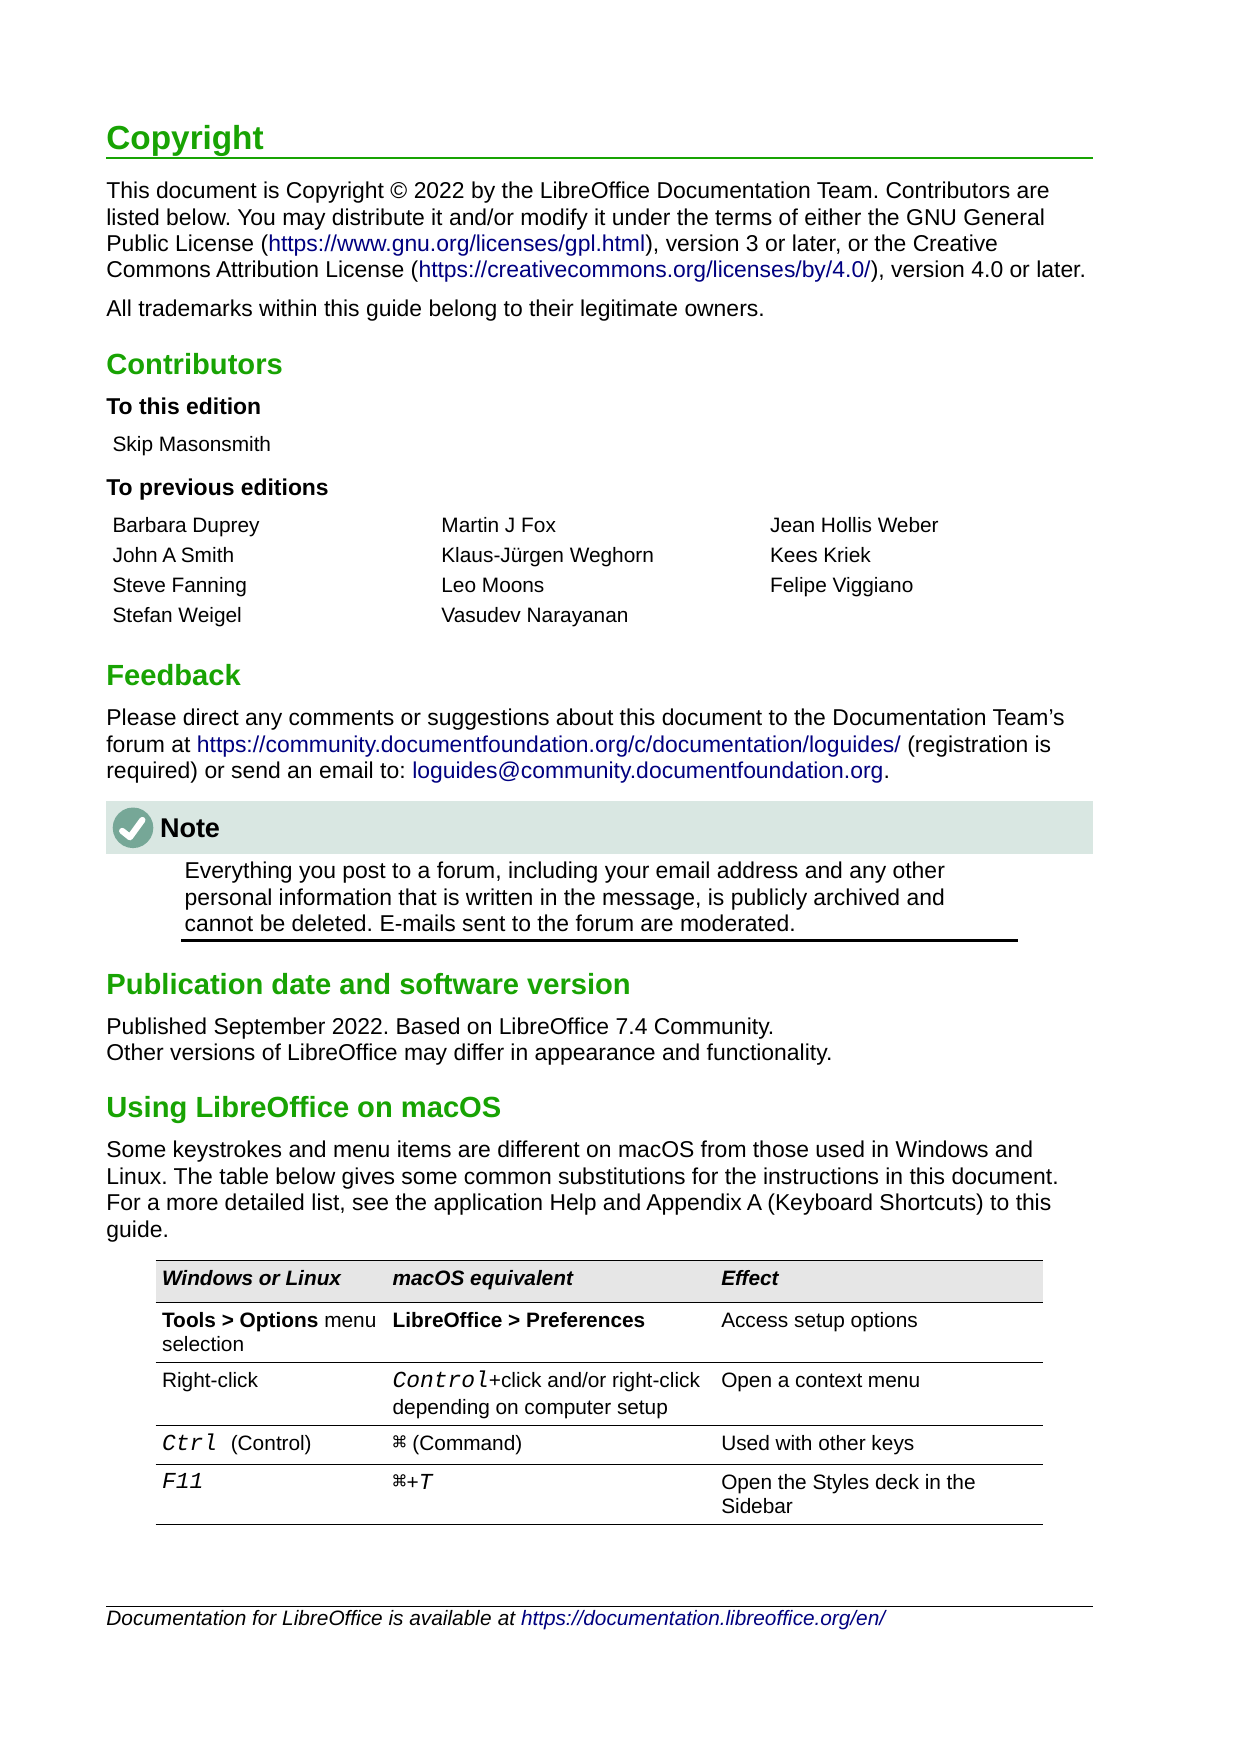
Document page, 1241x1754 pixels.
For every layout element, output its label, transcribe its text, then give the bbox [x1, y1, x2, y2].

text Published September 2022. Based on LibreOffice 7.4 Community. Other versions of LibreOffice may differ in appearance and functionality. [106, 1013, 1093, 1065]
table_cell Right-click [156, 1363, 386, 1425]
table_cell LibreOffice > Preferences [386, 1303, 715, 1362]
text To this edition [106, 393, 1093, 419]
table_header [437, 432, 766, 462]
table_cell Used with other keys [715, 1426, 1043, 1463]
subtitle Publication date and software version [106, 967, 1093, 1000]
table_cell Open the Styles deck in the Sidebar [715, 1465, 1043, 1524]
subtitle Using LibreOffice on macOS [106, 1090, 1093, 1124]
table_cell F11 [156, 1465, 386, 1524]
table_cell Kees Kriek [764, 543, 1093, 573]
table_cell Leo Moons [435, 573, 764, 603]
table_header Windows or Linux [156, 1261, 386, 1302]
table_header macOS equivalent [386, 1261, 715, 1302]
text To previous editions [106, 473, 1093, 500]
table_cell Open a context menu [715, 1363, 1043, 1425]
table_cell Tools > Options menu selection [156, 1303, 386, 1362]
text Everything you post to a forum, including your email address and any other personal information that is written in the message, is publicly archived and cannot be deleted. E-mails sent to the forum are moderated. [181, 854, 1018, 939]
table_cell Steve Fanning [106, 573, 435, 603]
table_cell Felipe Viggiano [764, 573, 1093, 603]
text All trademarks within this guide belong to their legitimate owners. [106, 295, 1093, 322]
table_cell Ctrl (Control) [156, 1426, 386, 1463]
table_cell Klaus-Jürgen Weghorn [435, 543, 764, 573]
table_header Jean Hollis Weber [764, 513, 1093, 543]
table_cell John A Smith [106, 543, 435, 573]
subtitle Copyright [106, 118, 1093, 157]
table_header Martin J Fox [435, 513, 764, 543]
table_cell ⌘+T [386, 1465, 715, 1524]
subtitle Feedback [106, 658, 1093, 692]
table_header Effect [715, 1261, 1043, 1302]
table_cell Vasudev Narayanan [435, 603, 764, 633]
table_cell Stefan Weigel [106, 603, 435, 633]
text This document is Copyright © 2022 by the LibreOffice Documentation Team. Contributors are listed below. You may distribute it and/or modify it under the terms of either the GNU General Public License (https://www.gnu.org/licenses/gpl.html), version 3 or later, or the Creative Commons Attribution License (https://creativecommons.org/licenses/by/4.0/), version 4.0 or later. [106, 177, 1093, 283]
text Some keystrokes and menu items are different on macOS from those used in Windows and Linux. The table below gives some common substitutions for the instructions in this document. For a more detailed list, see the application Help and Appendix A (Keyboard Shortcuts) to this guide. [106, 1136, 1093, 1242]
subtitle Contributors [106, 347, 1093, 380]
table_cell [764, 603, 1093, 633]
table_cell ⌘ (Command) [386, 1426, 715, 1463]
table_cell Access setup options [715, 1303, 1043, 1362]
table_header Skip Masonsmith [106, 432, 437, 462]
table_header Barbara Duprey [106, 513, 435, 543]
subtitle Note [106, 801, 1093, 854]
text Please direct any comments or suggestions about this document to the Documentation Team’s forum at https://community.documentfoundation.org/c/documentation/loguides/ (registration is required) or send an email to: loguides@community.documentfoundation.org. [106, 704, 1093, 783]
table_header [766, 432, 1093, 462]
table_cell Control+click and/or right-click depending on computer setup [386, 1363, 715, 1425]
